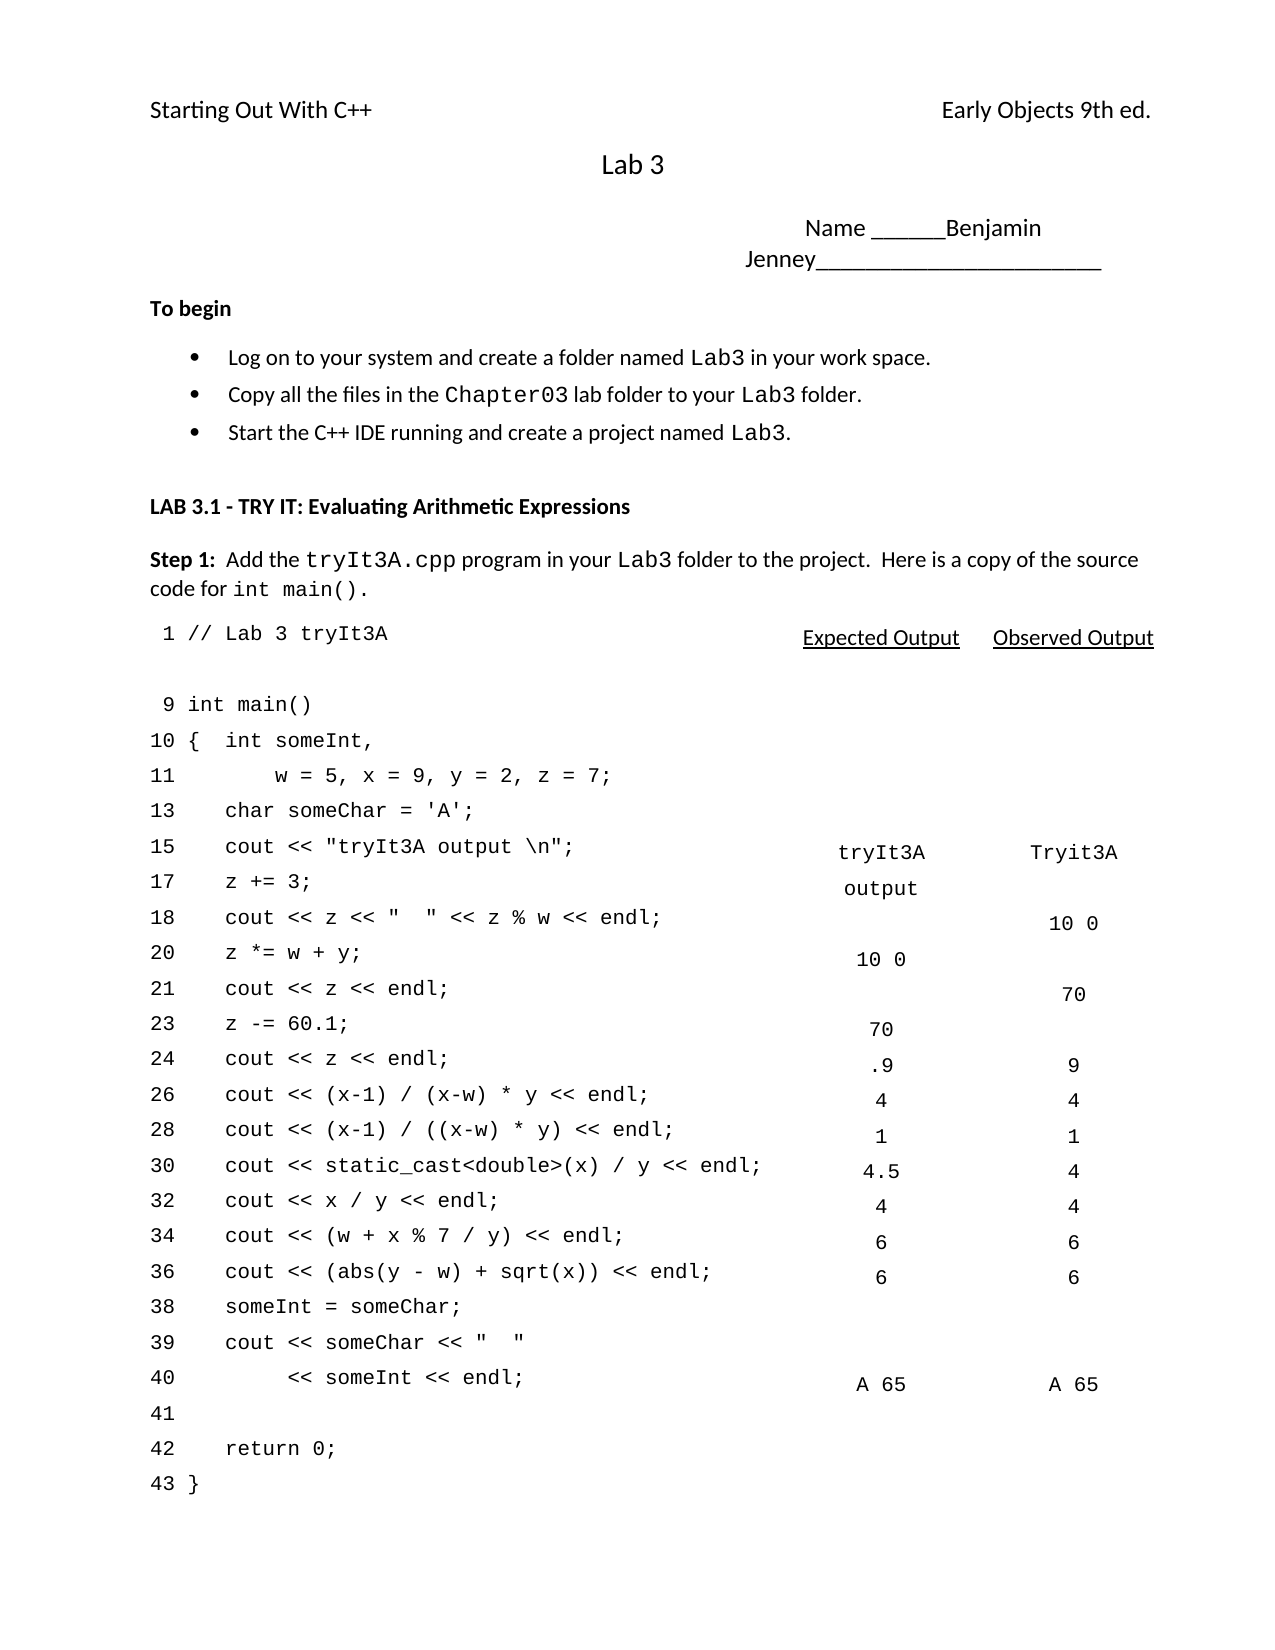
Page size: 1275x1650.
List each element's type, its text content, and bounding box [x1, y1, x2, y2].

table_header 1 // Lab 3 tryIt3A 9 int main() 10 { int someInt, 11 w = 5, x = 9, y = 2, z = 7; 13 char someChar = 'A'; 15 cout << "tryIt3A output \n"; 17 z += 3; 18 cout << z << " " << z % w << endl; 20 z *= w + y; 21 cout << z << endl; 23 z -= 60.1; 24 cout << z << endl; 26 cout << (x-1) / (x-w) * y << endl; 28 cout << (x-1) / ((x-w) * y) << endl; 30 cout << static_cast<double>(x) / y << endl; 32 cout << x / y << endl; 34 cout << (w + x % 7 / y) << endl; 36 cout << (abs(y - w) + sqrt(x)) << endl; 38 someInt = someChar; 39 cout << someChar << " " 40 << someInt << endl; 41 42 return 0; 43 } [139, 623, 787, 1497]
table_cell Name ______Benjamin Jenney_______________________ [684, 182, 1162, 273]
list Start the C++ IDE running and create a project named Lab3. [191, 418, 1162, 447]
table_cell [139, 146, 581, 182]
text Step 1: Add the tryIt3A.cpp program in your Lab3 folder to the project. Here is a copy of the source code for int main(). [150, 545, 1162, 602]
table_header Starting Out With C++ [139, 94, 581, 146]
list Log on to your system and create a folder named Lab3 in your work space. [191, 343, 1162, 372]
table_cell Lab 3 [581, 146, 684, 182]
list Copy all the files in the Chapter03 lab folder to your Lab3 folder. [191, 380, 1162, 409]
text To begin [150, 294, 1162, 322]
table_cell [684, 146, 1162, 182]
table_header Observed Output Tryit3A 10 0 70 9 4 1 4 4 6 6 A 65 [975, 623, 1172, 1497]
table_header Expected Output tryIt3A output 10 0 70 .9 4 1 4.5 4 6 6 A 65 [788, 623, 975, 1497]
table_cell [139, 182, 581, 273]
text LAB 3.1 - TRY IT: Evaluating Arithmetic Expressions [150, 492, 1162, 520]
table_header [581, 94, 684, 146]
table_cell [581, 182, 684, 273]
table_header Early Objects 9th ed. [684, 94, 1162, 146]
